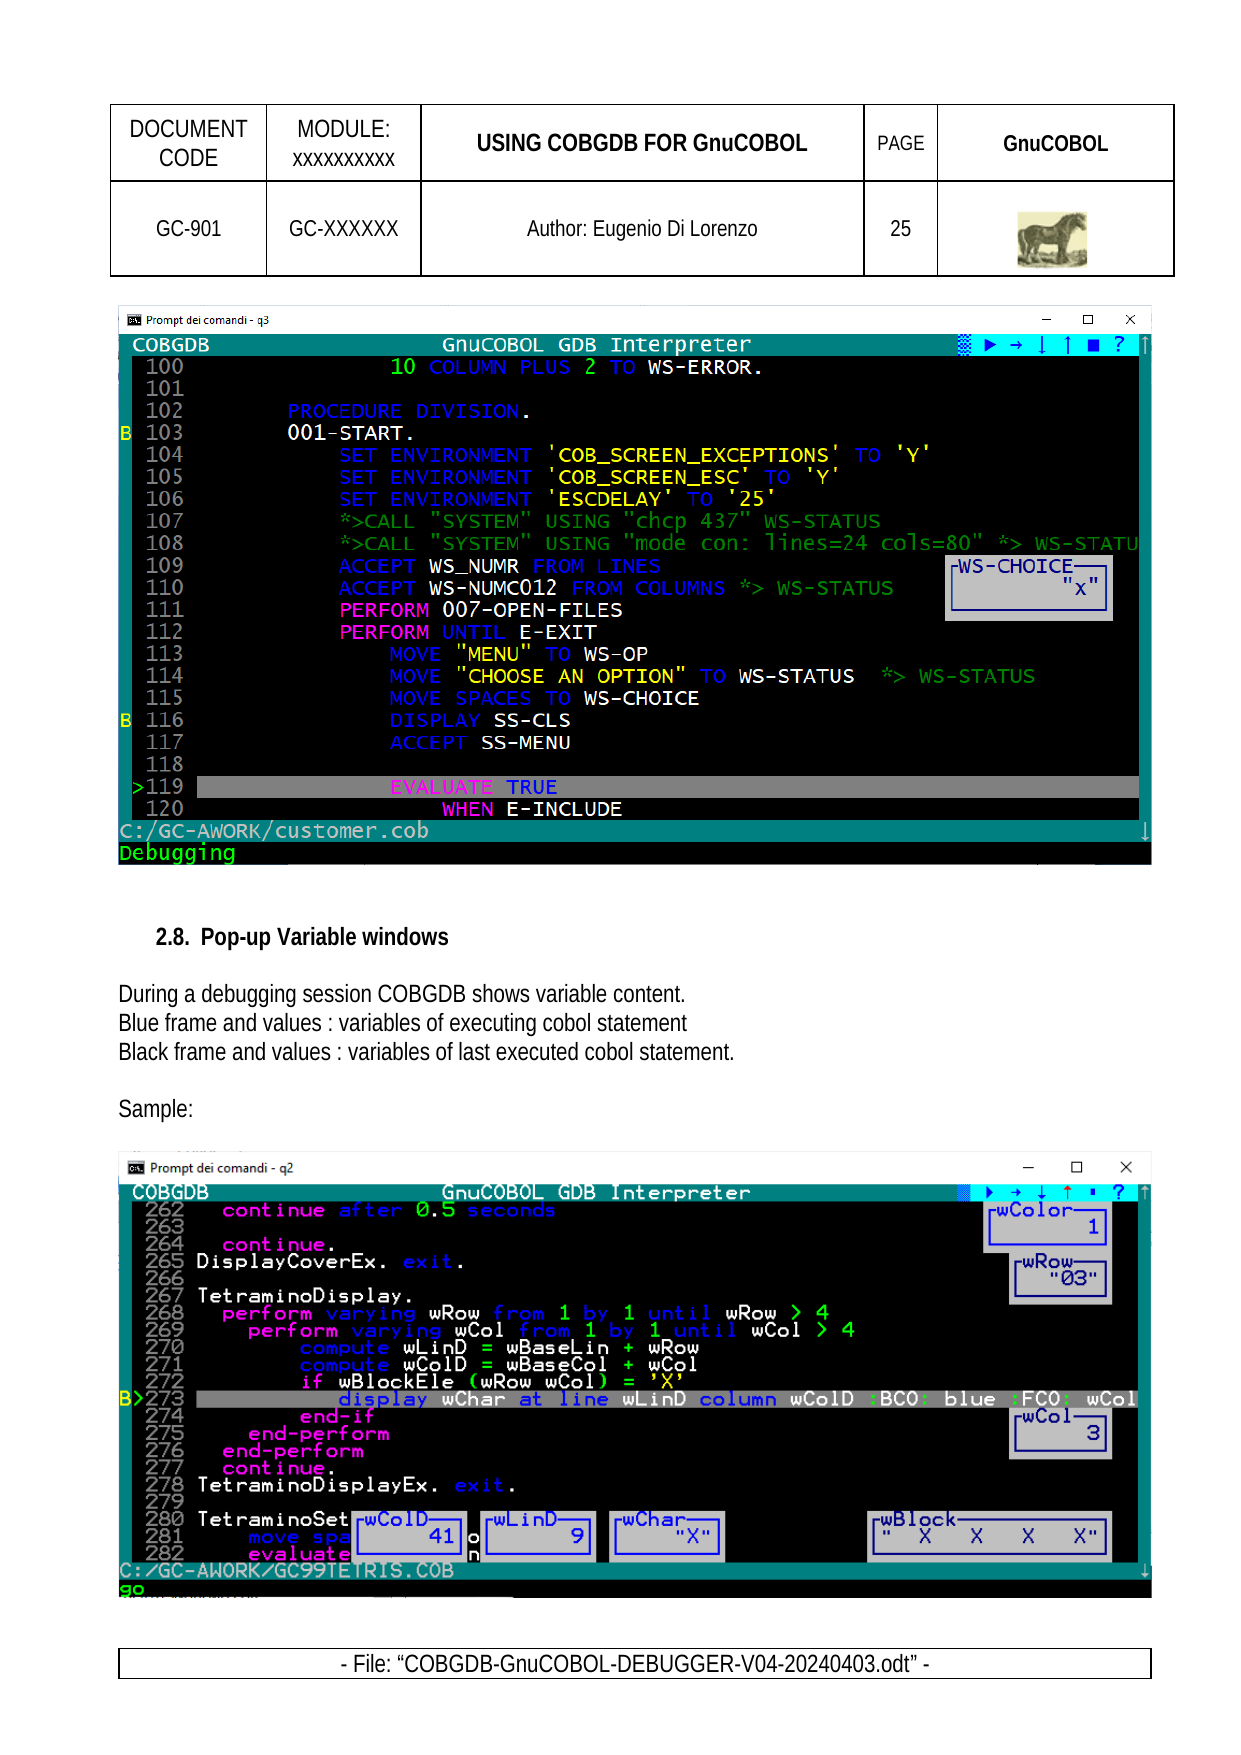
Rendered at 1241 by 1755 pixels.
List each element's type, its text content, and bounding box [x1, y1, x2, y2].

text During a debugging session COBGDB shows variable content. [118, 979, 1152, 1008]
text Black frame and values : variables of last executed cobol statement. [118, 1037, 1152, 1065]
text Sample: [118, 1094, 1152, 1123]
text Blue frame and values : variables of executing cobol statement [118, 1008, 1152, 1037]
subtitle Pop-up Variable windows [156, 922, 1152, 951]
